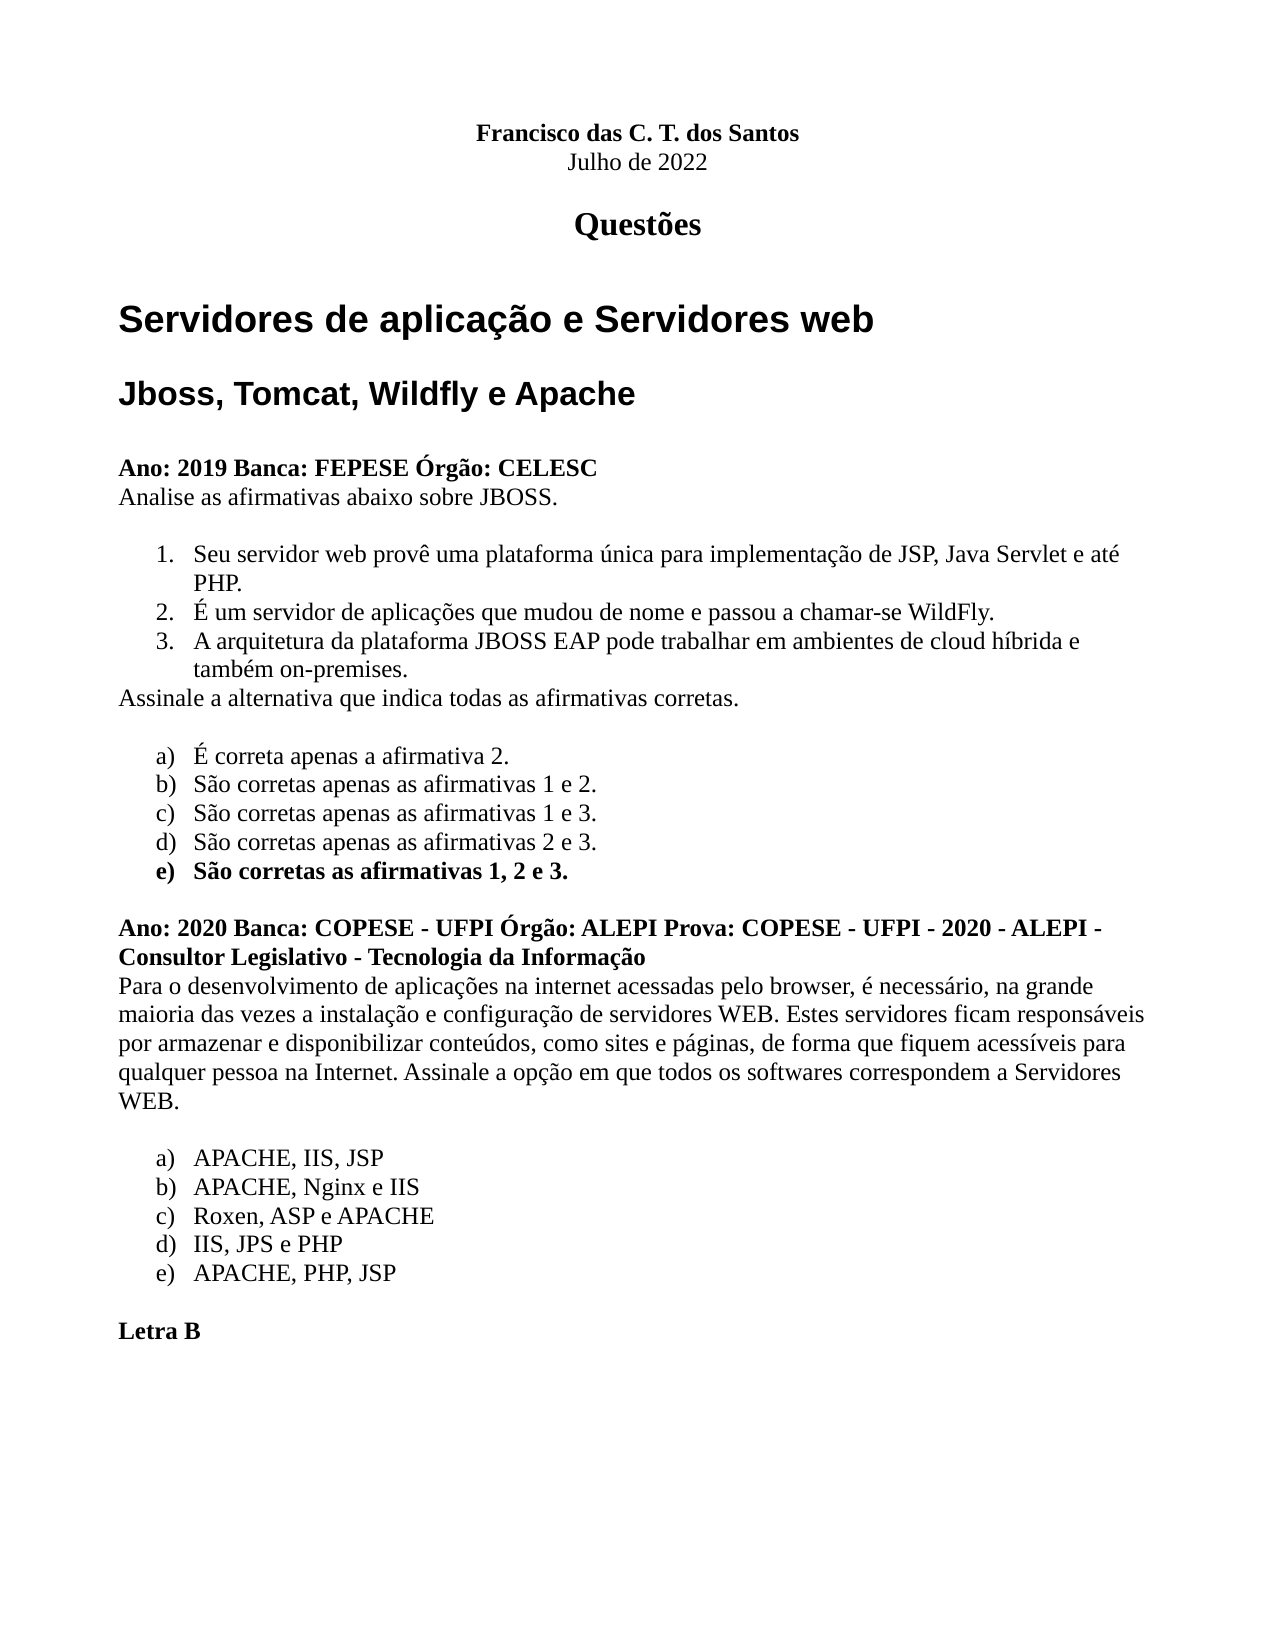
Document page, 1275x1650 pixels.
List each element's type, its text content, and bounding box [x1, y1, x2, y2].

list Seu servidor web provê uma plataforma única para implementação de JSP, Java Servlet e até PHP. [156, 539, 1157, 597]
text Francisco das C. T. dos Santos [118, 118, 1157, 147]
text Analise as afirmativas abaixo sobre JBOSS. [118, 482, 1157, 511]
text Ano: 2019 Banca: FEPESE Órgão: CELESC [118, 453, 1157, 482]
list É um servidor de aplicações que mudou de nome e passou a chamar-se WildFly. [156, 597, 1157, 626]
text Para o desenvolvimento de aplicações na internet acessadas pelo browser, é necessário, na grande maioria das vezes a instalação e configuração de servidores WEB. Estes servidores ficam responsáveis por armazenar e disponibilizar conteúdos, como sites e páginas, de forma que fiquem acessíveis para qualquer pessoa na Internet. Assinale a opção em que todos os softwares correspondem a Servidores WEB. [118, 971, 1157, 1114]
list São corretas apenas as afirmativas 2 e 3. [156, 827, 1157, 856]
list É correta apenas a afirmativa 2. [156, 741, 1157, 769]
list São corretas apenas as afirmativas 1 e 3. [156, 798, 1157, 827]
list São corretas as afirmativas 1, 2 e 3. [156, 856, 1157, 884]
list APACHE, Nginx e IIS [156, 1172, 1157, 1201]
text Letra B [118, 1316, 1157, 1344]
list IIS, JPS e PHP [156, 1229, 1157, 1258]
list APACHE, PHP, JSP [156, 1258, 1157, 1287]
text Ano: 2020 Banca: COPESE - UFPI Órgão: ALEPI Prova: COPESE - UFPI - 2020 - ALEPI - Consultor Legislativo - Tecnologia da Informação [118, 913, 1157, 971]
list São corretas apenas as afirmativas 1 e 2. [156, 769, 1157, 798]
text Questões [118, 204, 1157, 243]
text Assinale a alternativa que indica todas as afirmativas corretas. [118, 683, 1157, 712]
text Julho de 2022 [118, 147, 1157, 176]
list APACHE, IIS, JSP [156, 1143, 1157, 1172]
list Roxen, ASP e APACHE [156, 1201, 1157, 1229]
list A arquitetura da plataforma JBOSS EAP pode trabalhar em ambientes de cloud híbrida e também on-premises. [156, 626, 1157, 683]
subtitle Jboss, Tomcat, Wildfly e Apache [118, 373, 1157, 412]
subtitle Servidores de aplicação e Servidores web [118, 296, 1157, 340]
